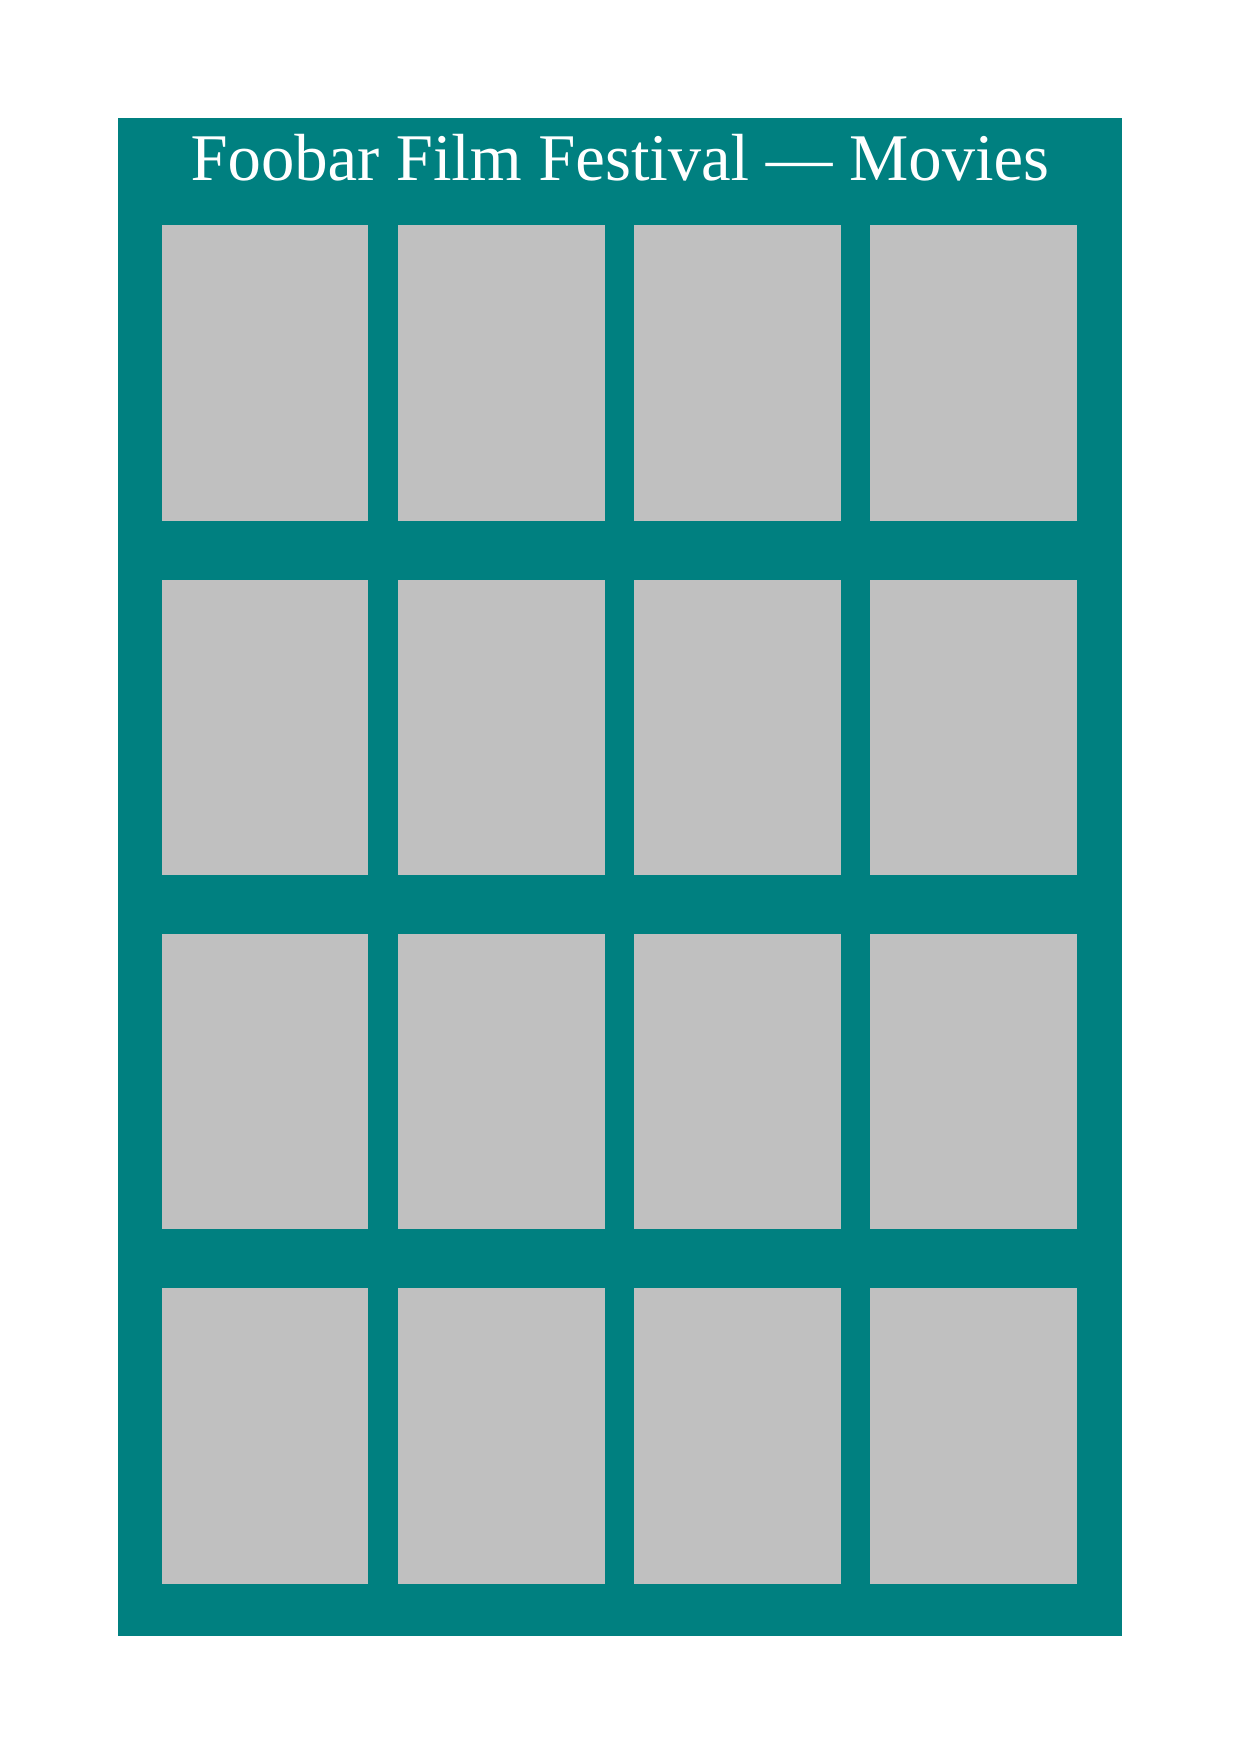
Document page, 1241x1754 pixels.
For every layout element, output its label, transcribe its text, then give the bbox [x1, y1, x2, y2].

text Foobar Film Festival — Movies [118, 118, 1122, 195]
